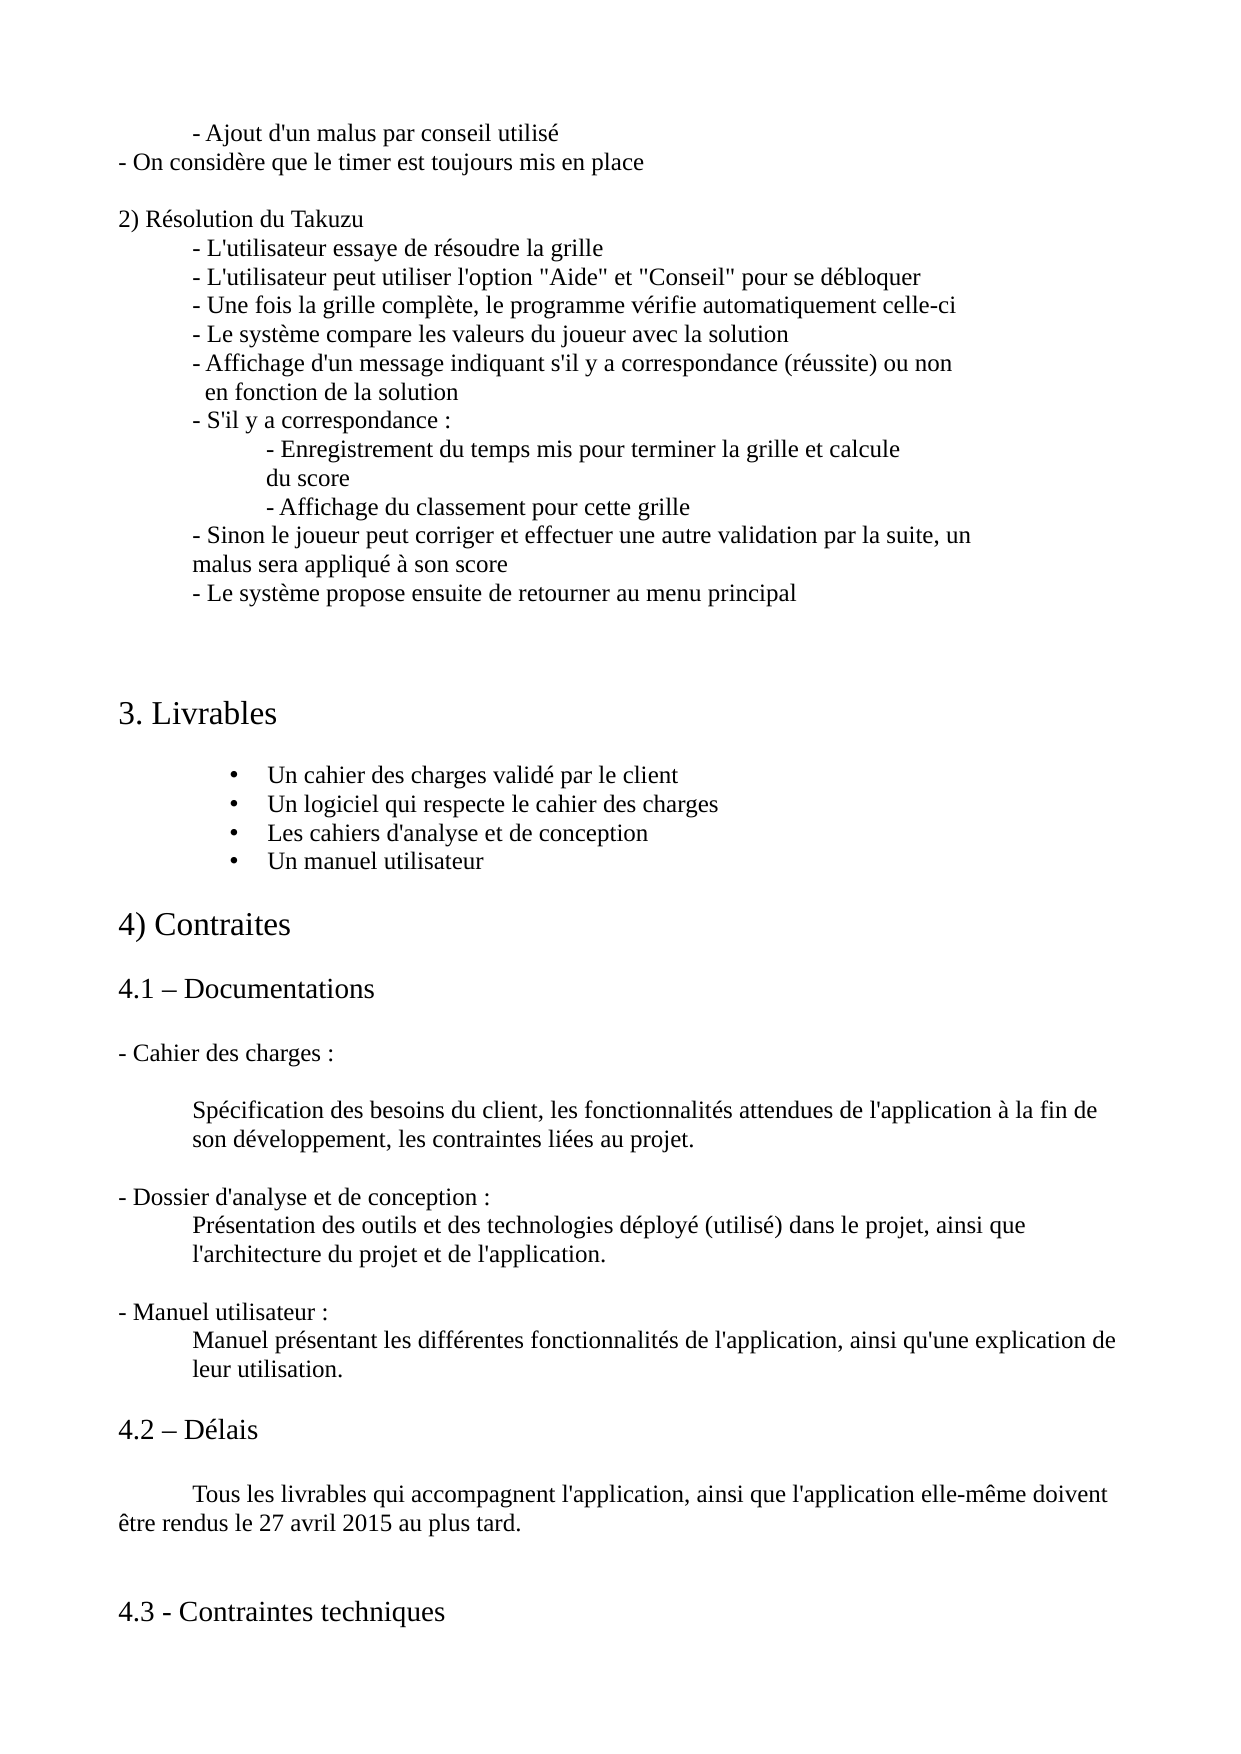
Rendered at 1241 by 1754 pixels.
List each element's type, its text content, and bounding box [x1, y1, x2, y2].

text - Dossier d'analyse et de conception : [118, 1182, 1122, 1211]
list Un logiciel qui respecte le cahier des charges [229, 789, 1122, 818]
text 3. Livrables [118, 693, 1122, 731]
text 2) Résolution du Takuzu [118, 204, 1122, 233]
text - L'utilisateur peut utiliser l'option "Aide" et "Conseil" pour se débloquer [118, 262, 1122, 291]
text - Une fois la grille complète, le programme vérifie automatiquement celle-ci [118, 291, 1122, 319]
list Les cahiers d'analyse et de conception [229, 818, 1122, 846]
text - Ajout d'un malus par conseil utilisé [118, 118, 1122, 147]
text Présentation des outils et des technologies déployé (utilisé) dans le projet, ainsi que l'architecture du projet et de l'application. [118, 1211, 1122, 1268]
text - Manuel utilisateur : [118, 1297, 1122, 1326]
text Manuel présentant les différentes fonctionnalités de l'application, ainsi qu'une explication de leur utilisation. [118, 1326, 1122, 1383]
text - Le système compare les valeurs du joueur avec la solution [118, 319, 1122, 348]
text - Le système propose ensuite de retourner au menu principal [118, 578, 1122, 607]
text 4.1 – Documentations [118, 971, 1122, 1004]
text du score [118, 463, 1122, 492]
text en fonction de la solution [118, 377, 1122, 406]
text - Cahier des charges : [118, 1038, 1122, 1067]
text Tous les livrables qui accompagnent l'application, ainsi que l'application elle-même doivent être rendus le 27 avril 2015 au plus tard. [118, 1479, 1122, 1536]
text Spécification des besoins du client, les fonctionnalités attendues de l'application à la fin de son développement, les contraintes liées au projet. [118, 1096, 1122, 1153]
text - Affichage du classement pour cette grille [118, 492, 1122, 521]
list Un cahier des charges validé par le client [229, 760, 1122, 789]
list Un manuel utilisateur [229, 846, 1122, 875]
text - Enregistrement du temps mis pour terminer la grille et calcule [118, 434, 1122, 463]
text 4) Contraites [118, 904, 1122, 942]
text 4.2 – Délais [118, 1412, 1122, 1445]
text 4.3 - Contraintes techniques [118, 1594, 1122, 1627]
text - On considère que le timer est toujours mis en place [118, 147, 1122, 176]
text - L'utilisateur essaye de résoudre la grille [118, 233, 1122, 262]
text - Sinon le joueur peut corriger et effectuer une autre validation par la suite, un [118, 521, 1122, 549]
text - Affichage d'un message indiquant s'il y a correspondance (réussite) ou non [118, 348, 1122, 377]
text malus sera appliqué à son score [118, 549, 1122, 578]
text - S'il y a correspondance : [118, 406, 1122, 434]
